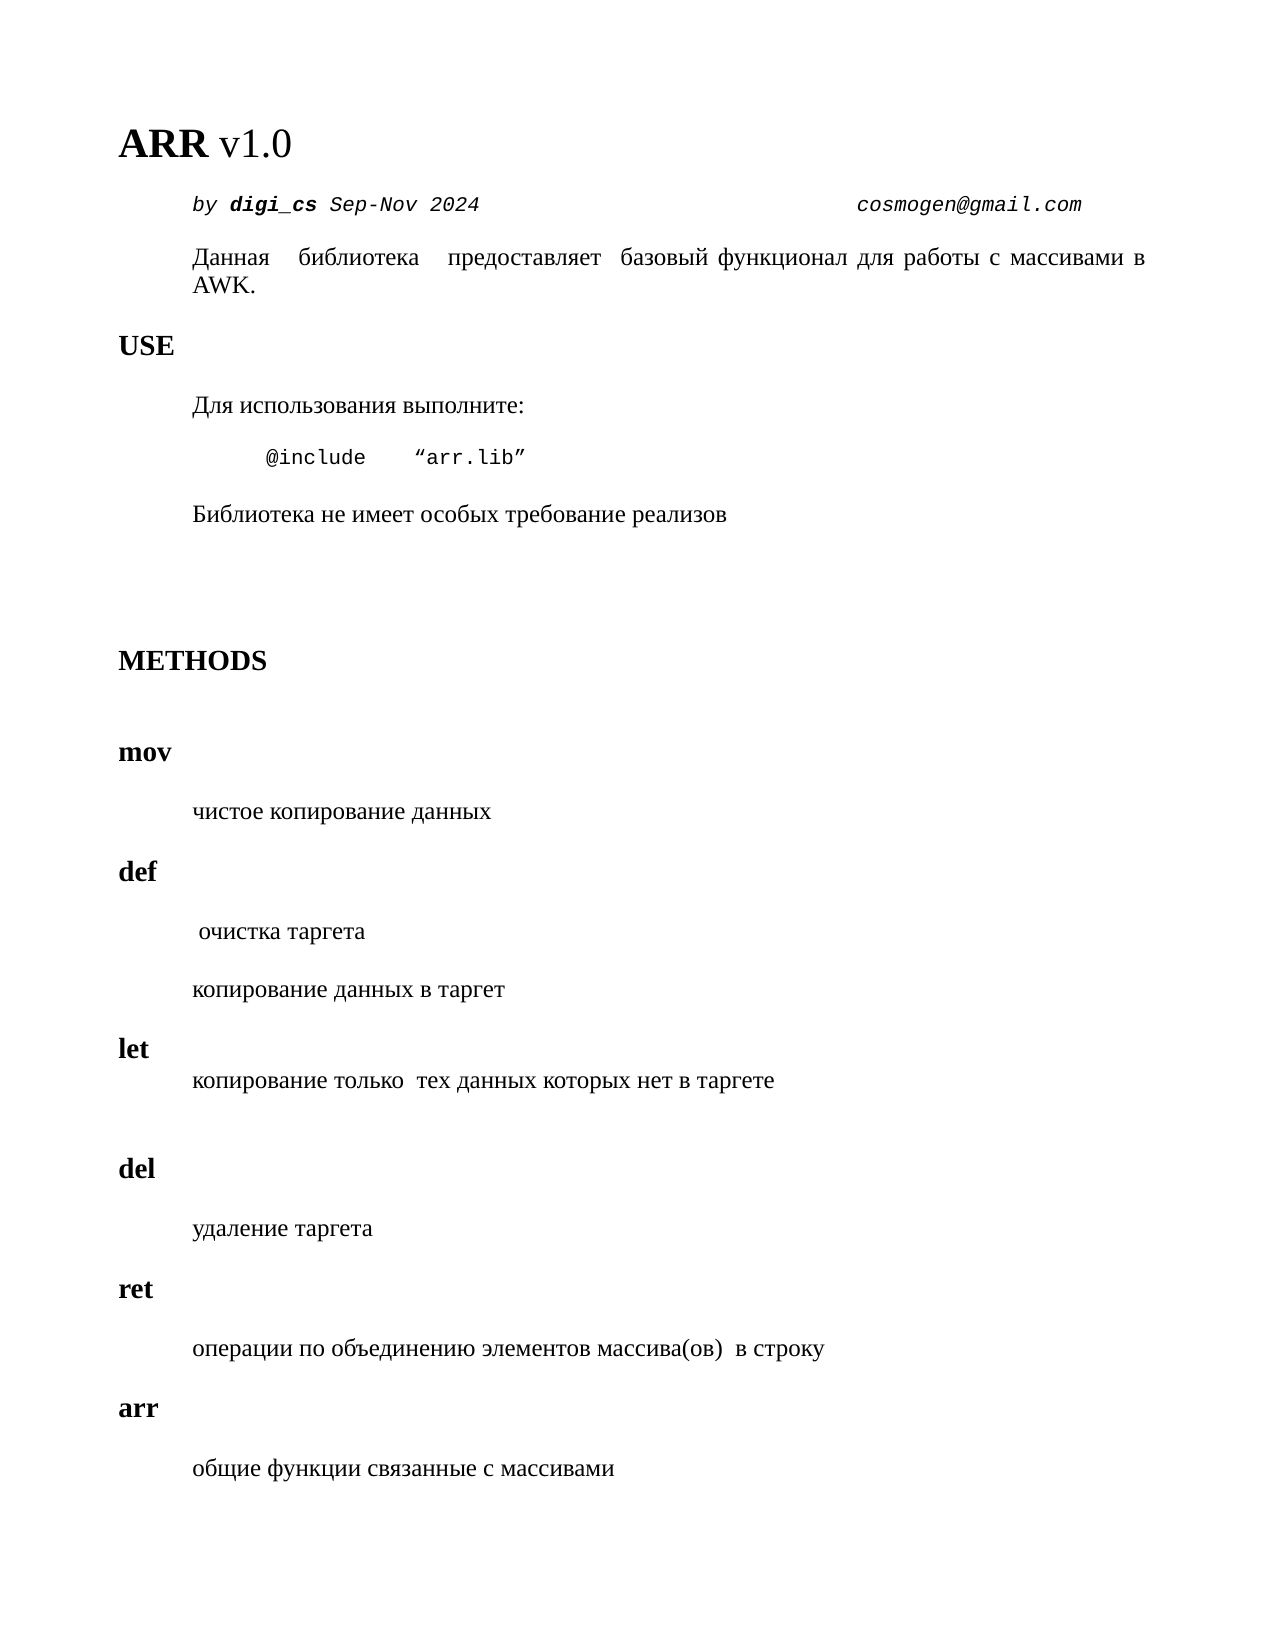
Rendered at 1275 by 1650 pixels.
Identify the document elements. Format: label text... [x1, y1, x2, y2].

text общие функции связанные с массивами [118, 1453, 1157, 1482]
text копирование только тех данных которых нет в таргете [118, 1065, 1157, 1093]
text операции по объединению элементов массива(ов) в строку [118, 1333, 1157, 1362]
text del [118, 1151, 1157, 1184]
text ARR v1.0 [118, 118, 1157, 166]
text @include “arr.lib” [118, 447, 1157, 471]
text ret [118, 1271, 1157, 1304]
text очистка таргета [118, 916, 1157, 945]
text USE [118, 328, 1157, 361]
text Библиотека не имеет особых требование реализов [118, 499, 1157, 528]
text by digi_cs Sep-Nov 2024 cosmogen@gmail.com [118, 194, 1157, 218]
text def [118, 854, 1157, 887]
text mov [118, 734, 1157, 768]
text чистое копирование данных [118, 796, 1157, 825]
text Данная библиотека предоставляет базовый функционал для работы с массивами в AWK. [118, 242, 1157, 299]
text let [118, 1031, 1157, 1065]
text Для использования выполните: [118, 390, 1157, 419]
text arr [118, 1391, 1157, 1424]
text METHODS [118, 643, 1157, 677]
text удаление таргета [118, 1213, 1157, 1242]
text копирование данных в таргет [118, 974, 1157, 1002]
